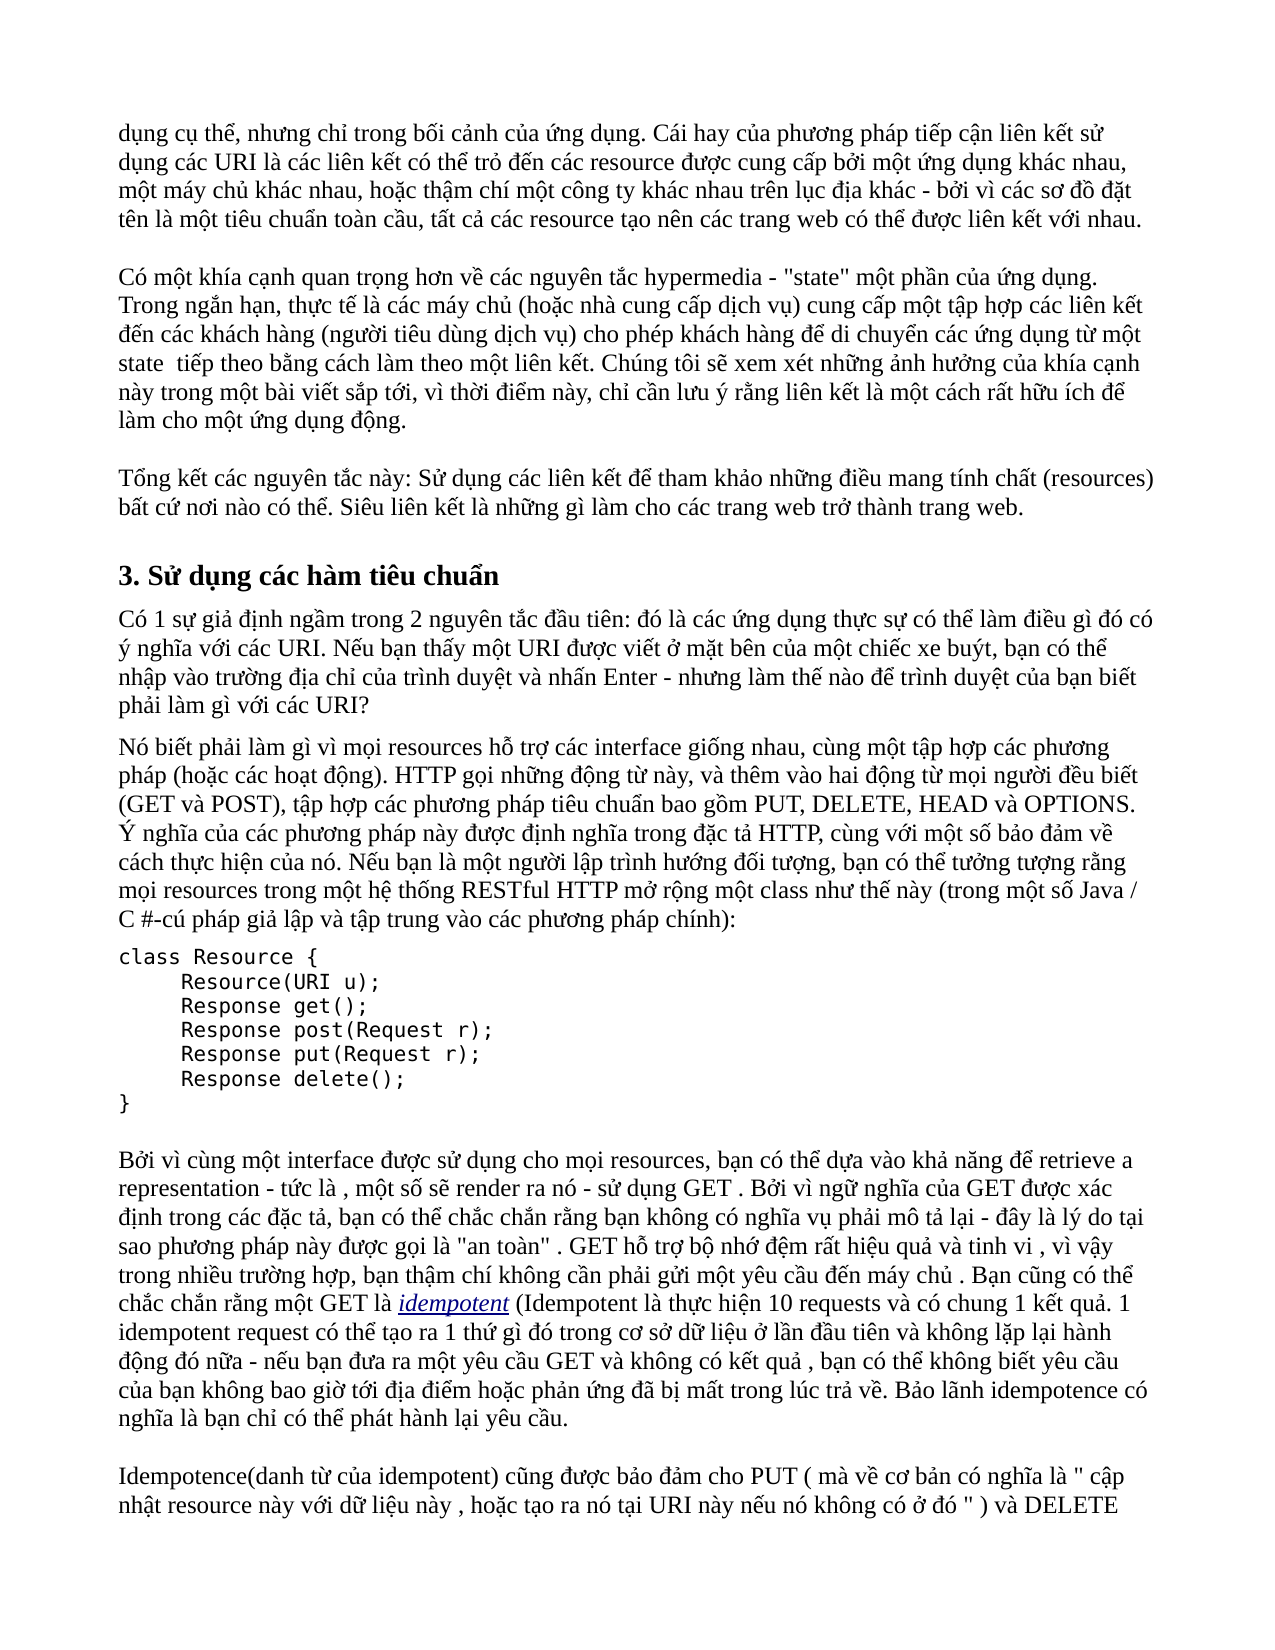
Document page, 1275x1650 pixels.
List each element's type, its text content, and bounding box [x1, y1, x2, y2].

text Resource(URI u); [118, 970, 1157, 994]
text dụng cụ thể, nhưng chỉ trong bối cảnh của ứng dụng. Cái hay của phương pháp tiếp cận liên kết sử dụng các URI là các liên kết có thể trỏ đến các resource được cung cấp bởi một ứng dụng khác nhau, một máy chủ khác nhau, hoặc thậm chí một công ty khác nhau trên lục địa khác - bởi vì các sơ đồ đặt tên là một tiêu chuẩn toàn cầu, tất cả các resource tạo nên các trang web có thể được liên kết với nhau. Có một khía cạnh quan trọng hơn về các nguyên tắc hypermedia - "state" một phần của ứng dụng. Trong ngắn hạn, thực tế là các máy chủ (hoặc nhà cung cấp dịch vụ) cung cấp một tập hợp các liên kết đến các khách hàng (người tiêu dùng dịch vụ) cho phép khách hàng để di chuyển các ứng dụng từ một state tiếp theo bằng cách làm theo một liên kết. Chúng tôi sẽ xem xét những ảnh hưởng của khía cạnh này trong một bài viết sắp tới, vì thời điểm này, chỉ cần lưu ý rằng liên kết là một cách rất hữu ích để làm cho một ứng dụng động. Tổng kết các nguyên tắc này: Sử dụng các liên kết để tham khảo những điều mang tính chất (resources) bất cứ nơi nào có thể. Siêu liên kết là những gì làm cho các trang web trở thành trang web. [118, 118, 1157, 521]
text Có 1 sự giả định ngầm trong 2 nguyên tắc đầu tiên: đó là các ứng dụng thực sự có thể làm điều gì đó có ý nghĩa với các URI. Nếu bạn thấy một URI được viết ở mặt bên của một chiếc xe buýt, bạn có thể nhập vào trường địa chỉ của trình duyệt và nhấn Enter - nhưng làm thế nào để trình duyệt của bạn biết phải làm gì với các URI? [118, 604, 1157, 719]
subtitle 3. Sử dụng các hàm tiêu chuẩn [118, 558, 1157, 592]
text Nó biết phải làm gì vì mọi resources hỗ trợ các interface giống nhau, cùng một tập hợp các phương pháp (hoặc các hoạt động). HTTP gọi những động từ này, và thêm vào hai động từ mọi người đều biết (GET và POST), tập hợp các phương pháp tiêu chuẩn bao gồm PUT, DELETE, HEAD và OPTIONS. Ý nghĩa của các phương pháp này được định nghĩa trong đặc tả HTTP, cùng với một số bảo đảm về cách thực hiện của nó. Nếu bạn là một người lập trình hướng đối tượng, bạn có thể tưởng tượng rằng mọi resources trong một hệ thống RESTful HTTP mở rộng một class như thế này (trong một số Java / C #-cú pháp giả lập và tập trung vào các phương pháp chính): [118, 732, 1157, 933]
text Response put(Request r); [118, 1042, 1157, 1067]
text Response get(); [118, 994, 1157, 1018]
text Bởi vì cùng một interface được sử dụng cho mọi resources, bạn có thể dựa vào khả năng để retrieve a representation - tức là , một số sẽ render ra nó - sử dụng GET . Bởi vì ngữ nghĩa của GET được xác định trong các đặc tả, bạn có thể chắc chắn rằng bạn không có nghĩa vụ phải mô tả lại - đây là lý do tại sao phương pháp này được gọi là "an toàn" . GET hỗ trợ bộ nhớ đệm rất hiệu quả và tinh vi , vì vậy trong nhiều trường hợp, bạn thậm chí không cần phải gửi một yêu cầu đến máy chủ . Bạn cũng có thể chắc chắn rằng một GET là idempotent (Idempotent là thực hiện 10 requests và có chung 1 kết quả. 1 idempotent request có thể tạo ra 1 thứ gì đó trong cơ sở dữ liệu ở lần đầu tiên và không lặp lại hành động đó nữa - nếu bạn đưa ra một yêu cầu GET và không có kết quả , bạn có thể không biết yêu cầu của bạn không bao giờ tới địa điểm hoặc phản ứng đã bị mất trong lúc trả về. Bảo lãnh idempotence có nghĩa là bạn chỉ có thể phát hành lại yêu cầu. Idempotence(danh từ của idempotent) cũng được bảo đảm cho PUT ( mà về cơ bản có nghĩa là " cập nhật resource này với dữ liệu này , hoặc tạo ra nó tại URI này nếu nó không có ở đó " ) và DELETE [118, 1145, 1157, 1518]
text Response post(Request r); [118, 1018, 1157, 1042]
text class Resource { [118, 945, 1157, 970]
text } [118, 1091, 1157, 1115]
text Response delete(); [118, 1067, 1157, 1091]
